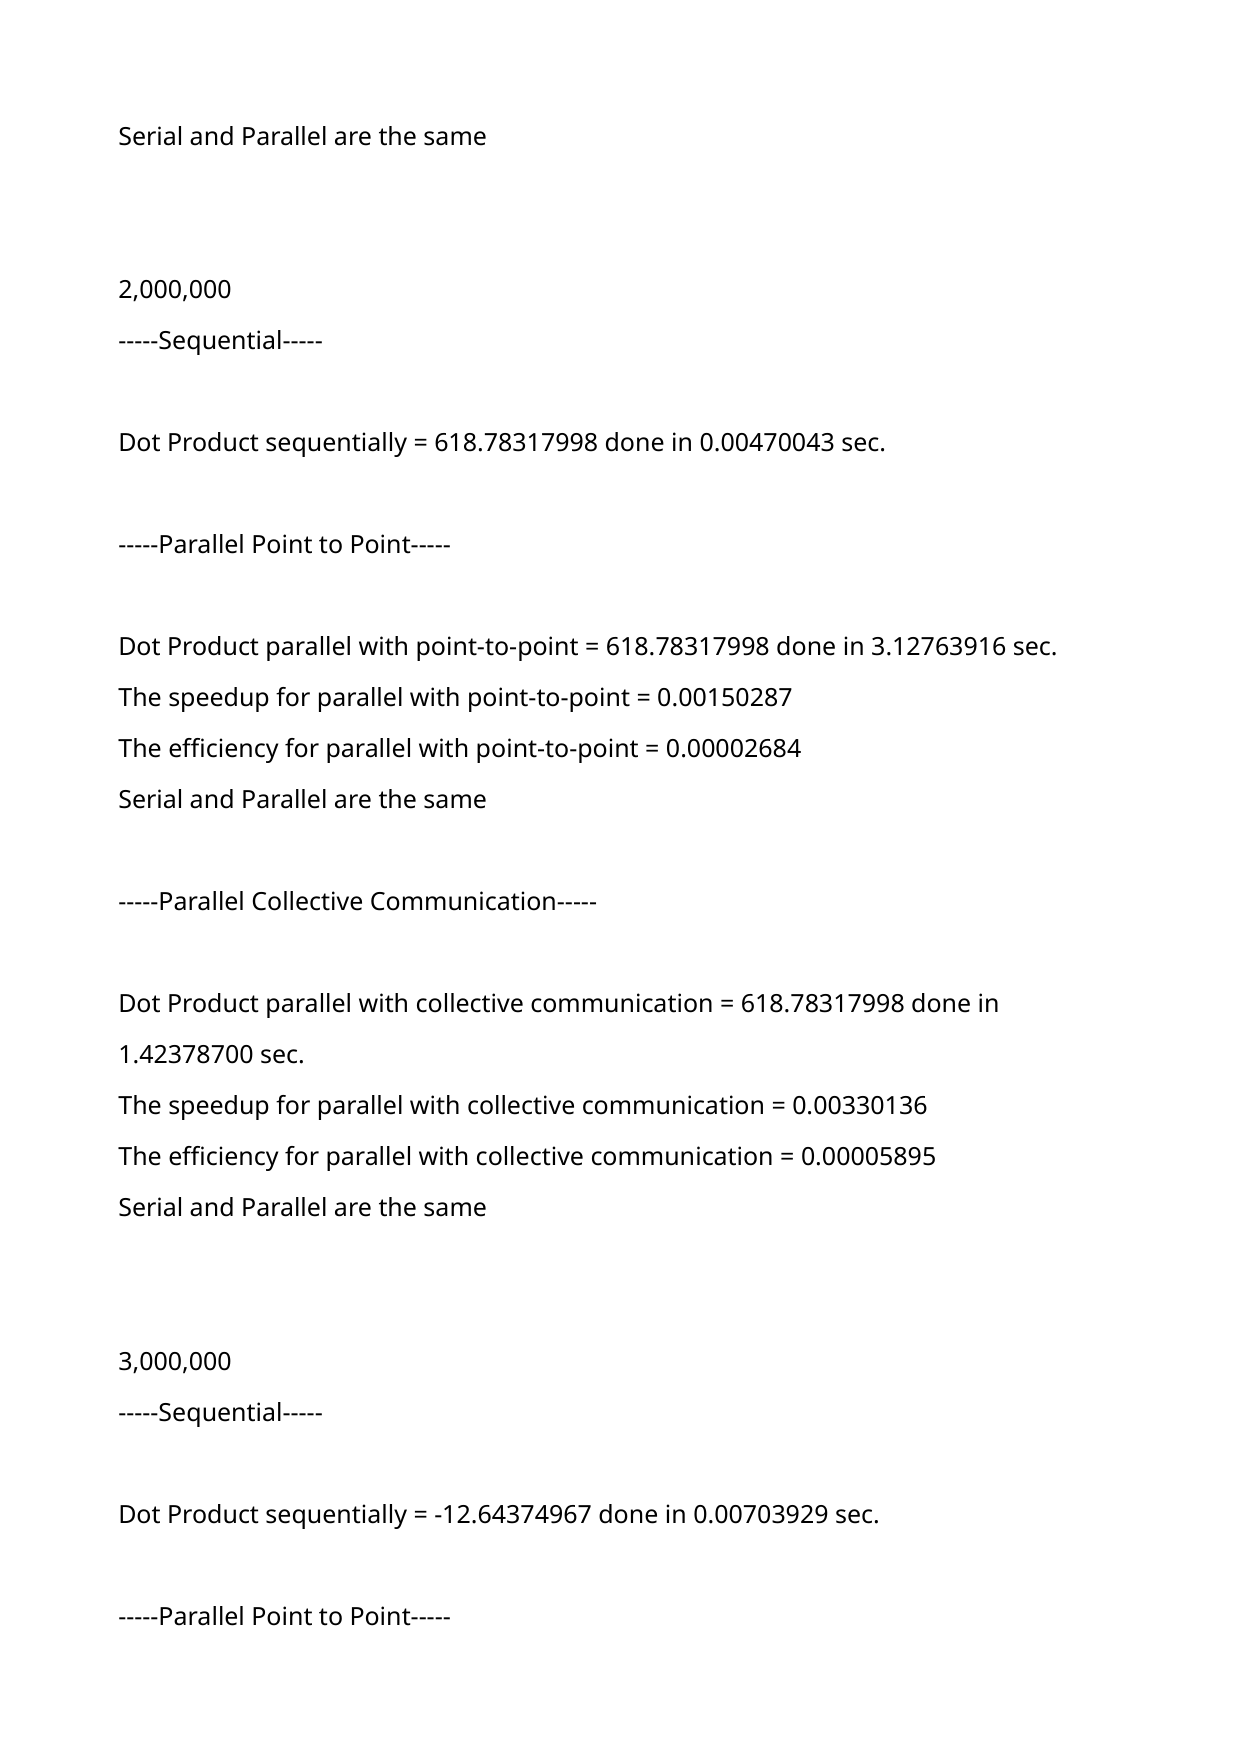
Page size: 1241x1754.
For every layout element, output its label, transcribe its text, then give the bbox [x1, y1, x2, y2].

text Serial and Parallel are the same [118, 782, 1122, 816]
text -----Parallel Point to Point----- [118, 1598, 1122, 1632]
text Dot Product sequentially = 618.78317998 done in 0.00470043 sec. [118, 424, 1122, 458]
text -----Sequential----- [118, 1394, 1122, 1428]
text 2,000,000 [118, 271, 1122, 305]
text Dot Product parallel with collective communication = 618.78317998 done in 1.42378700 sec. [118, 986, 1122, 1071]
text The speedup for parallel with point-to-point = 0.00150287 [118, 679, 1122, 714]
text Serial and Parallel are the same [118, 1190, 1122, 1224]
text 3,000,000 [118, 1343, 1122, 1377]
text The efficiency for parallel with point-to-point = 0.00002684 [118, 731, 1122, 765]
text The efficiency for parallel with collective communication = 0.00005895 [118, 1139, 1122, 1173]
text -----Sequential----- [118, 322, 1122, 356]
text -----Parallel Collective Communication----- [118, 884, 1122, 918]
text The speedup for parallel with collective communication = 0.00330136 [118, 1088, 1122, 1122]
text Dot Product sequentially = -12.64374967 done in 0.00703929 sec. [118, 1496, 1122, 1530]
text Serial and Parallel are the same [118, 118, 1122, 152]
text Dot Product parallel with point-to-point = 618.78317998 done in 3.12763916 sec. [118, 628, 1122, 663]
text -----Parallel Point to Point----- [118, 526, 1122, 561]
